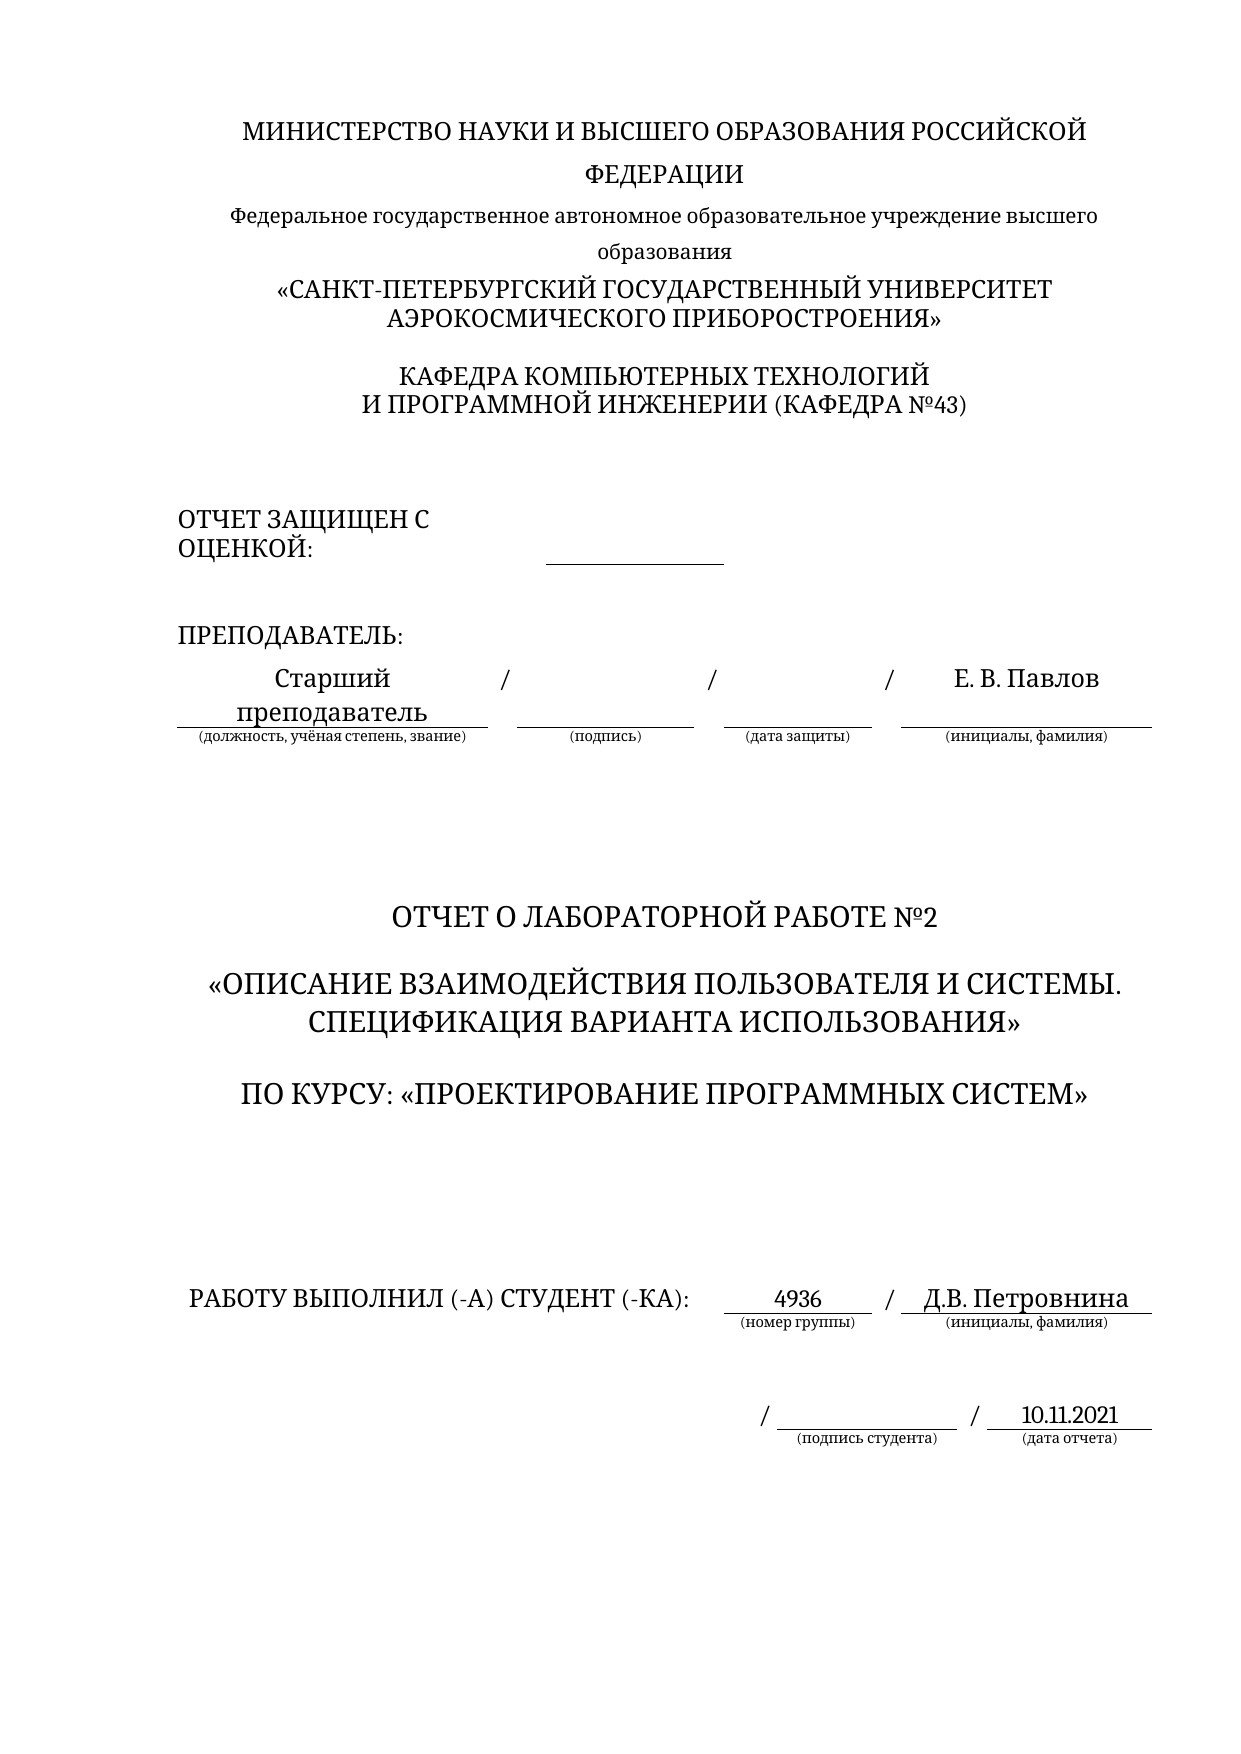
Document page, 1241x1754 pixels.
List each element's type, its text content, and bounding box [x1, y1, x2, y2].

table_cell [488, 727, 517, 757]
table_header [517, 665, 694, 727]
table_header [724, 506, 1151, 564]
table_cell [872, 1313, 901, 1343]
table_header Старший преподаватель [177, 665, 487, 727]
table_cell (подпись) [517, 728, 694, 757]
table_header / [872, 1285, 901, 1313]
table_header ОТЧЕТ ЗАЩИЩЕН С ОЦЕНКОЙ: [177, 506, 546, 564]
text ОТЧЕТ О ЛАБОРАТОРНОЙ РАБОТЕ №2 [177, 901, 1152, 934]
table_header Д.В. Петровнина [901, 1285, 1152, 1313]
text И ПРОГРАММНОЙ ИНЖЕНЕРИИ (КАФЕДРА №43) [177, 391, 1152, 420]
text МИНИСТЕРСТВО НАУКИ И ВЫСШЕГО ОБРАЗОВАНИЯ РОССИЙСКОЙ ФЕДЕРАЦИИ [177, 118, 1152, 190]
text СПЕЦИФИКАЦИЯ ВАРИАНТА ИСПОЛЬЗОВАНИЯ» [177, 1006, 1152, 1040]
table_cell [694, 727, 724, 757]
table_header Е. В. Павлов [901, 665, 1152, 727]
text КАФЕДРА КОМПЬЮТЕРНЫХ ТЕХНОЛОГИЙ [177, 362, 1152, 391]
table_cell (инициалы, фамилия) [901, 728, 1152, 757]
table_header РАБОТУ ВЫПОЛНИЛ (-А) СТУДЕНТ (-КА): [177, 1285, 724, 1313]
table_header [177, 1401, 747, 1429]
table_cell [177, 1313, 724, 1343]
table_cell (дата защиты) [724, 728, 872, 757]
table_cell [747, 1429, 777, 1459]
table_header [777, 1401, 957, 1429]
table_header / [694, 665, 724, 727]
table_cell [957, 1429, 987, 1459]
table_cell [177, 1429, 747, 1459]
text «ОПИСАНИЕ ВЗАИМОДЕЙСТВИЯ ПОЛЬЗОВАТЕЛЯ И СИСТЕМЫ. [177, 968, 1152, 1001]
table_header [546, 506, 723, 564]
text «САНКТ-ПЕТЕРБУРГСКИЙ ГОСУДАРСТВЕННЫЙ УНИВЕРСИТЕТ [177, 276, 1152, 305]
text ПРЕПОДАВАТЕЛЬ: [177, 622, 1152, 651]
table_cell (подпись студента) [777, 1430, 957, 1459]
table_header 4936 [724, 1285, 872, 1313]
table_header 10.11.2021 [987, 1401, 1152, 1429]
table_cell (номер группы) [724, 1314, 872, 1343]
table_cell (инициалы, фамилия) [901, 1314, 1152, 1343]
table_header / [872, 665, 901, 727]
table_cell [872, 727, 901, 757]
table_cell (дата отчета) [987, 1430, 1152, 1459]
text Федеральное государственное автономное образовательное учреждение высшего образования [177, 204, 1152, 264]
table_cell (должность, учёная степень, звание) [177, 728, 487, 757]
text АЭРОКОСМИЧЕСКОГО ПРИБОРОСТРОЕНИЯ» [177, 305, 1152, 334]
table_header [724, 665, 872, 727]
table_header / [747, 1401, 777, 1429]
table_header / [957, 1401, 987, 1429]
text ПО КУРСУ: «ПРОЕКТИРОВАНИЕ ПРОГРАММНЫХ СИСТЕМ» [177, 1078, 1152, 1112]
table_header / [488, 665, 517, 727]
